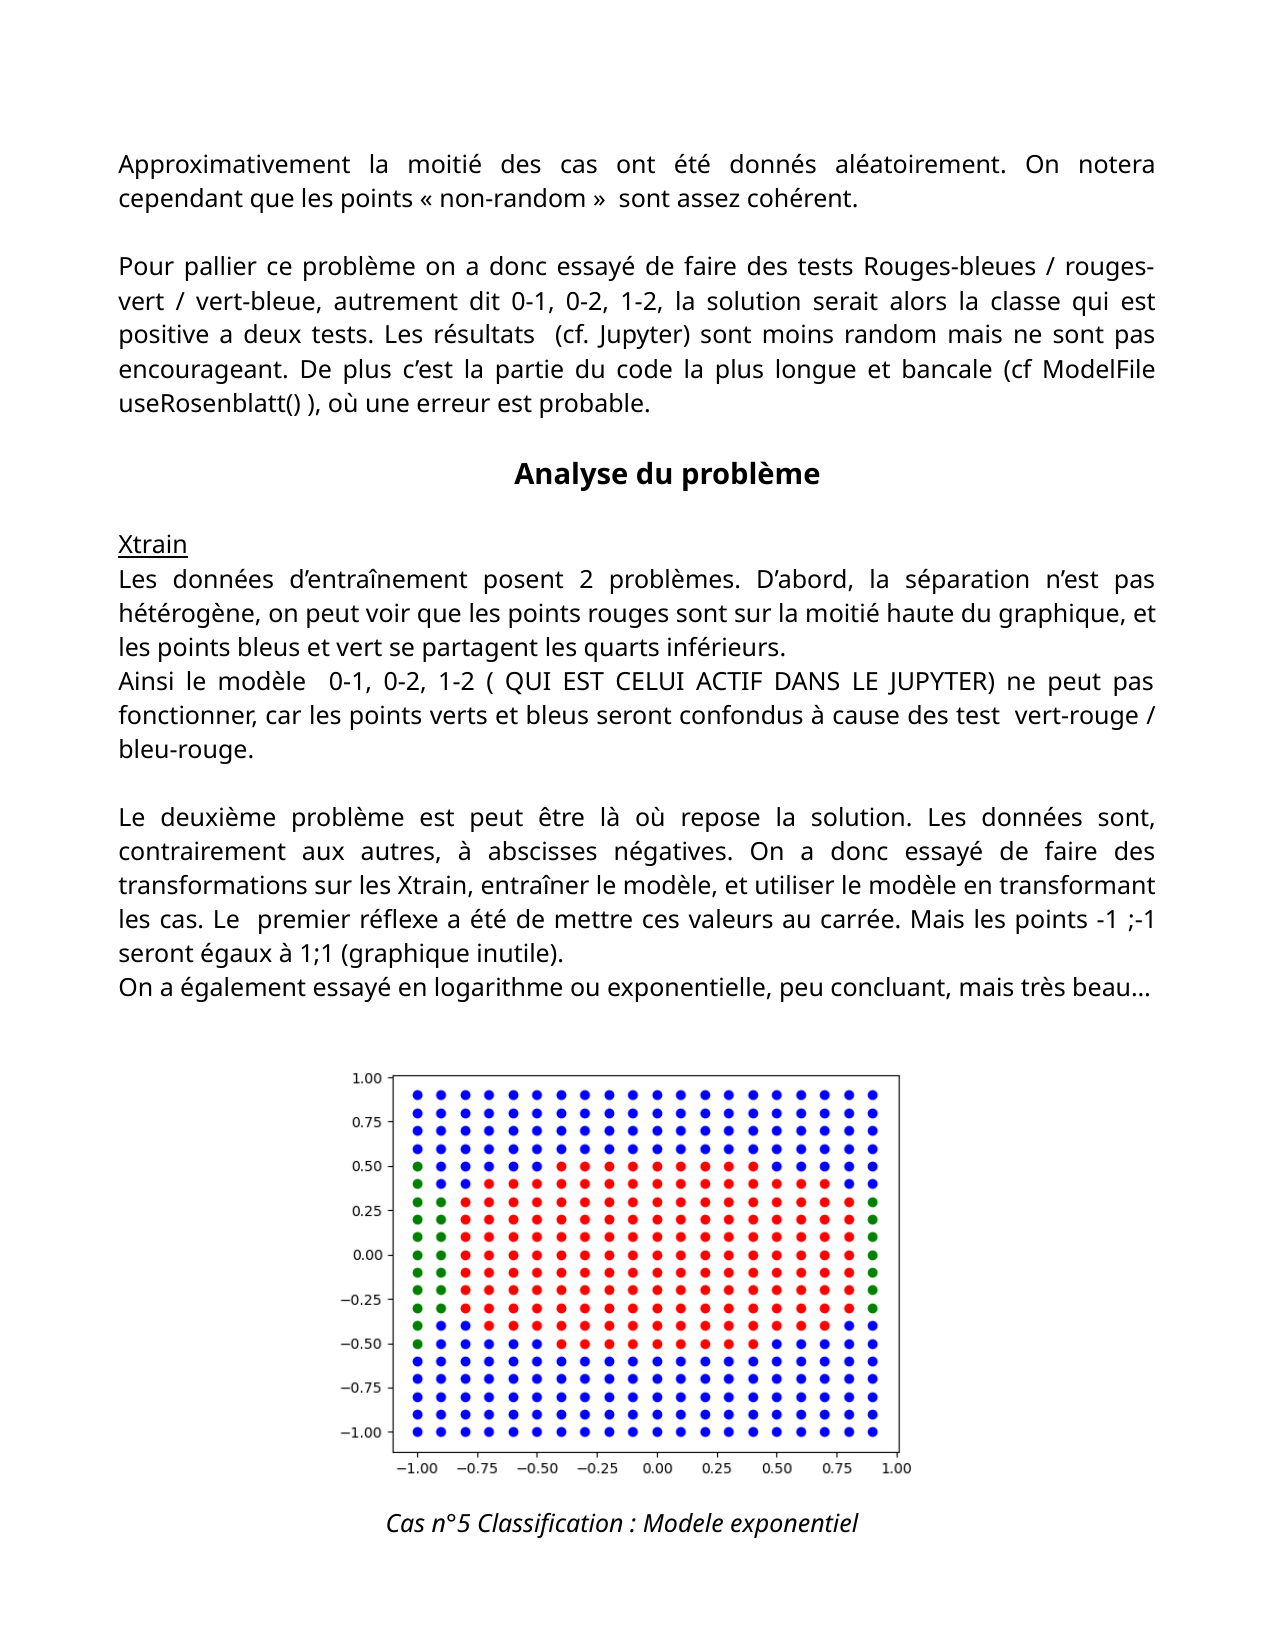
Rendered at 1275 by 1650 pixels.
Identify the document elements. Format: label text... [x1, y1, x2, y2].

text Ainsi le modèle 0-1, 0-2, 1-2 ( QUI EST CELUI ACTIF DANS LE JUPYTER) ne peut pas fonctionner, car les points verts et bleus seront confondus à cause des test vert-rouge / bleu-rouge. [118, 663, 1157, 766]
picture [311, 1016, 964, 1506]
text Cas n°5 Classification : Modele exponentiel [311, 1506, 964, 1540]
text Les données d’entraînement posent 2 problèmes. D’abord, la séparation n’est pas hétérogène, on peut voir que les points rouges sont sur la moitié haute du graphique, et les points bleus et vert se partagent les quarts inférieurs. [118, 561, 1157, 663]
text Approximativement la moitié des cas ont été donnés aléatoirement. On notera cependant que les points « non-random » sont assez cohérent. [118, 147, 1157, 215]
text Xtrain [118, 527, 1157, 561]
text Pour pallier ce problème on a donc essayé de faire des tests Rouges-bleues / rouges-vert / vert-bleue, autrement dit 0-1, 0-2, 1-2, la solution serait alors la classe qui est positive a deux tests. Les résultats (cf. Jupyter) sont moins random mais ne sont pas encourageant. De plus c’est la partie du code la plus longue et bancale (cf ModelFile useRosenblatt() ), où une erreur est probable. [118, 249, 1157, 419]
text Analyse du problème [118, 453, 1157, 493]
text On a également essayé en logarithme ou exponentielle, peu concluant, mais très beau… [118, 970, 1157, 1004]
text Le deuxième problème est peut être là où repose la solution. Les données sont, contrairement aux autres, à abscisses négatives. On a donc essayé de faire des transformations sur les Xtrain, entraîner le modèle, et utiliser le modèle en transformant les cas. Le premier réflexe a été de mettre ces valeurs au carrée. Mais les points -1 ;-1 seront égaux à 1;1 (graphique inutile). [118, 800, 1157, 970]
